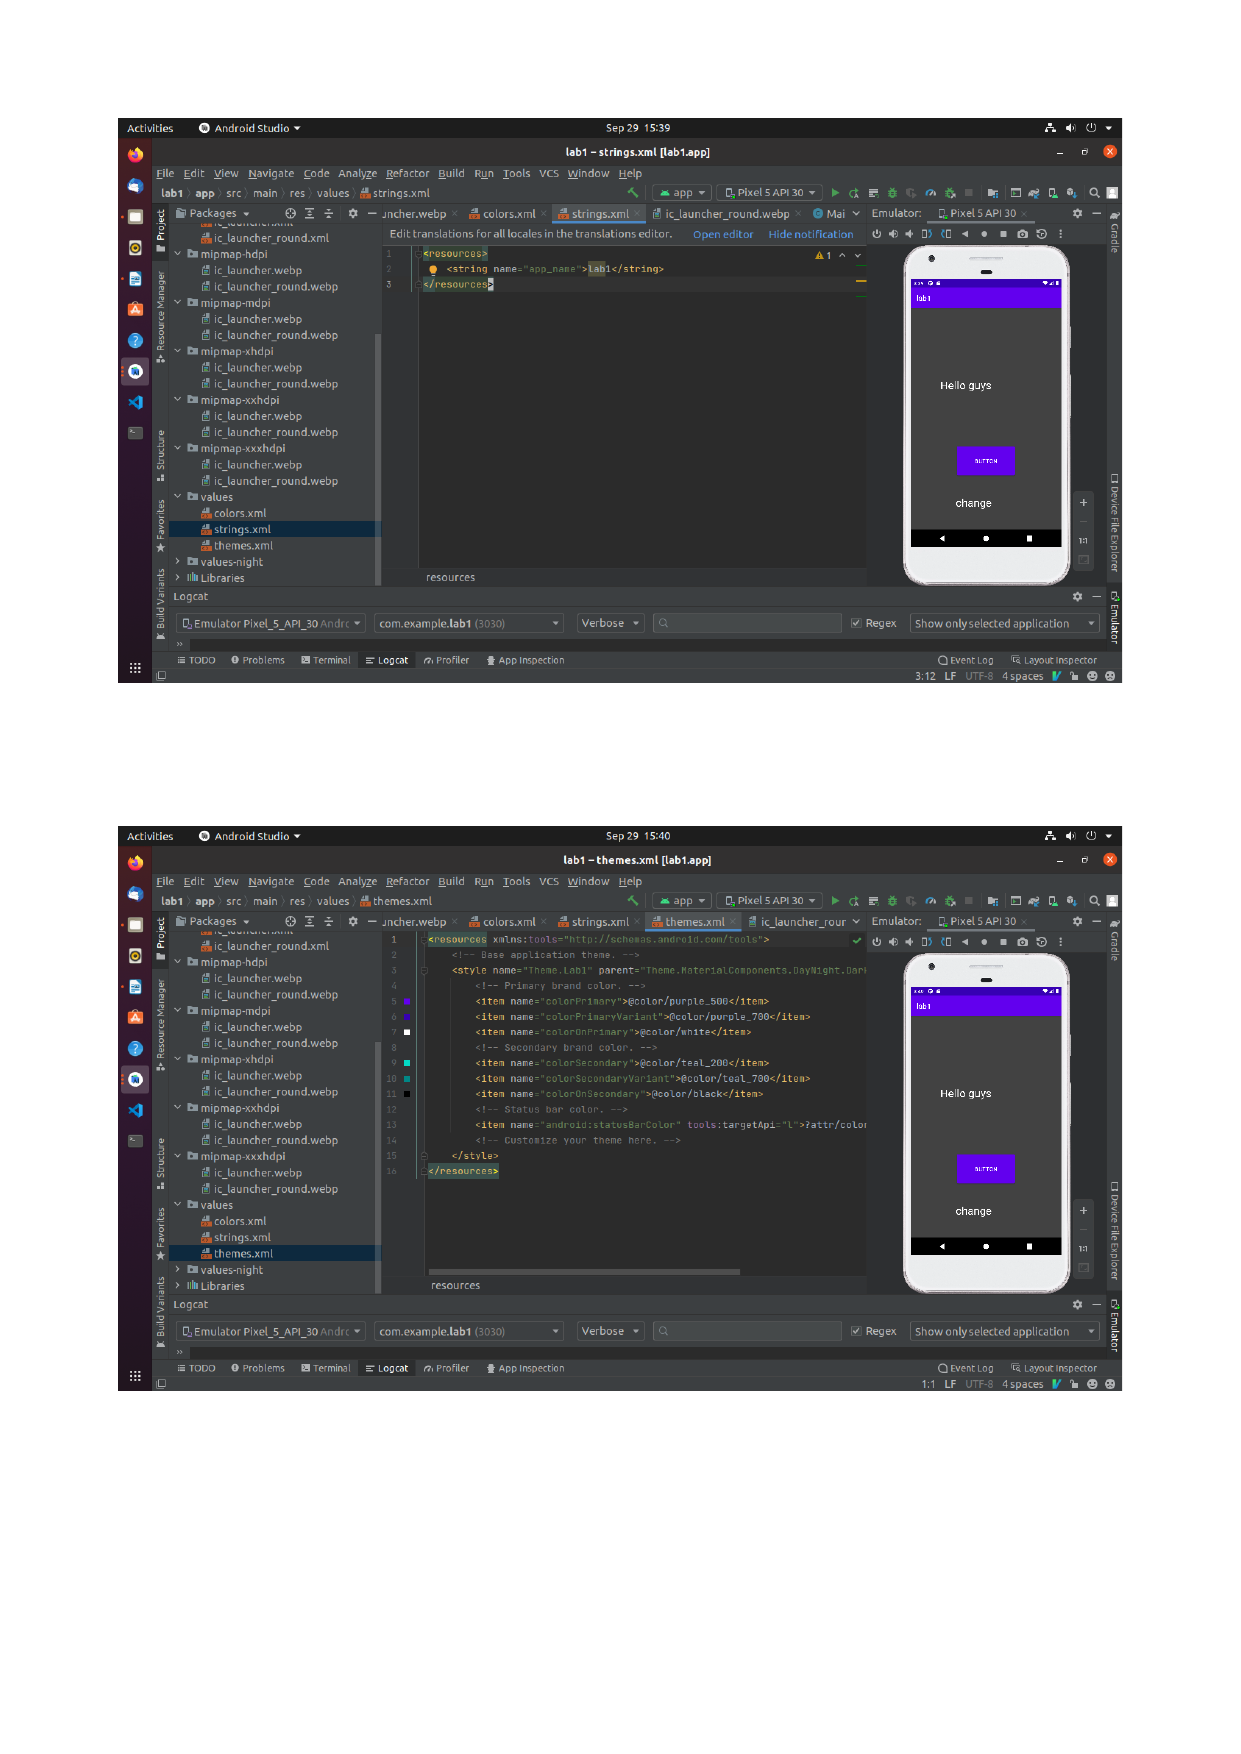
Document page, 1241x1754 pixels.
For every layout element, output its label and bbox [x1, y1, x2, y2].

picture [118, 118, 1123, 683]
picture [118, 826, 1123, 1391]
